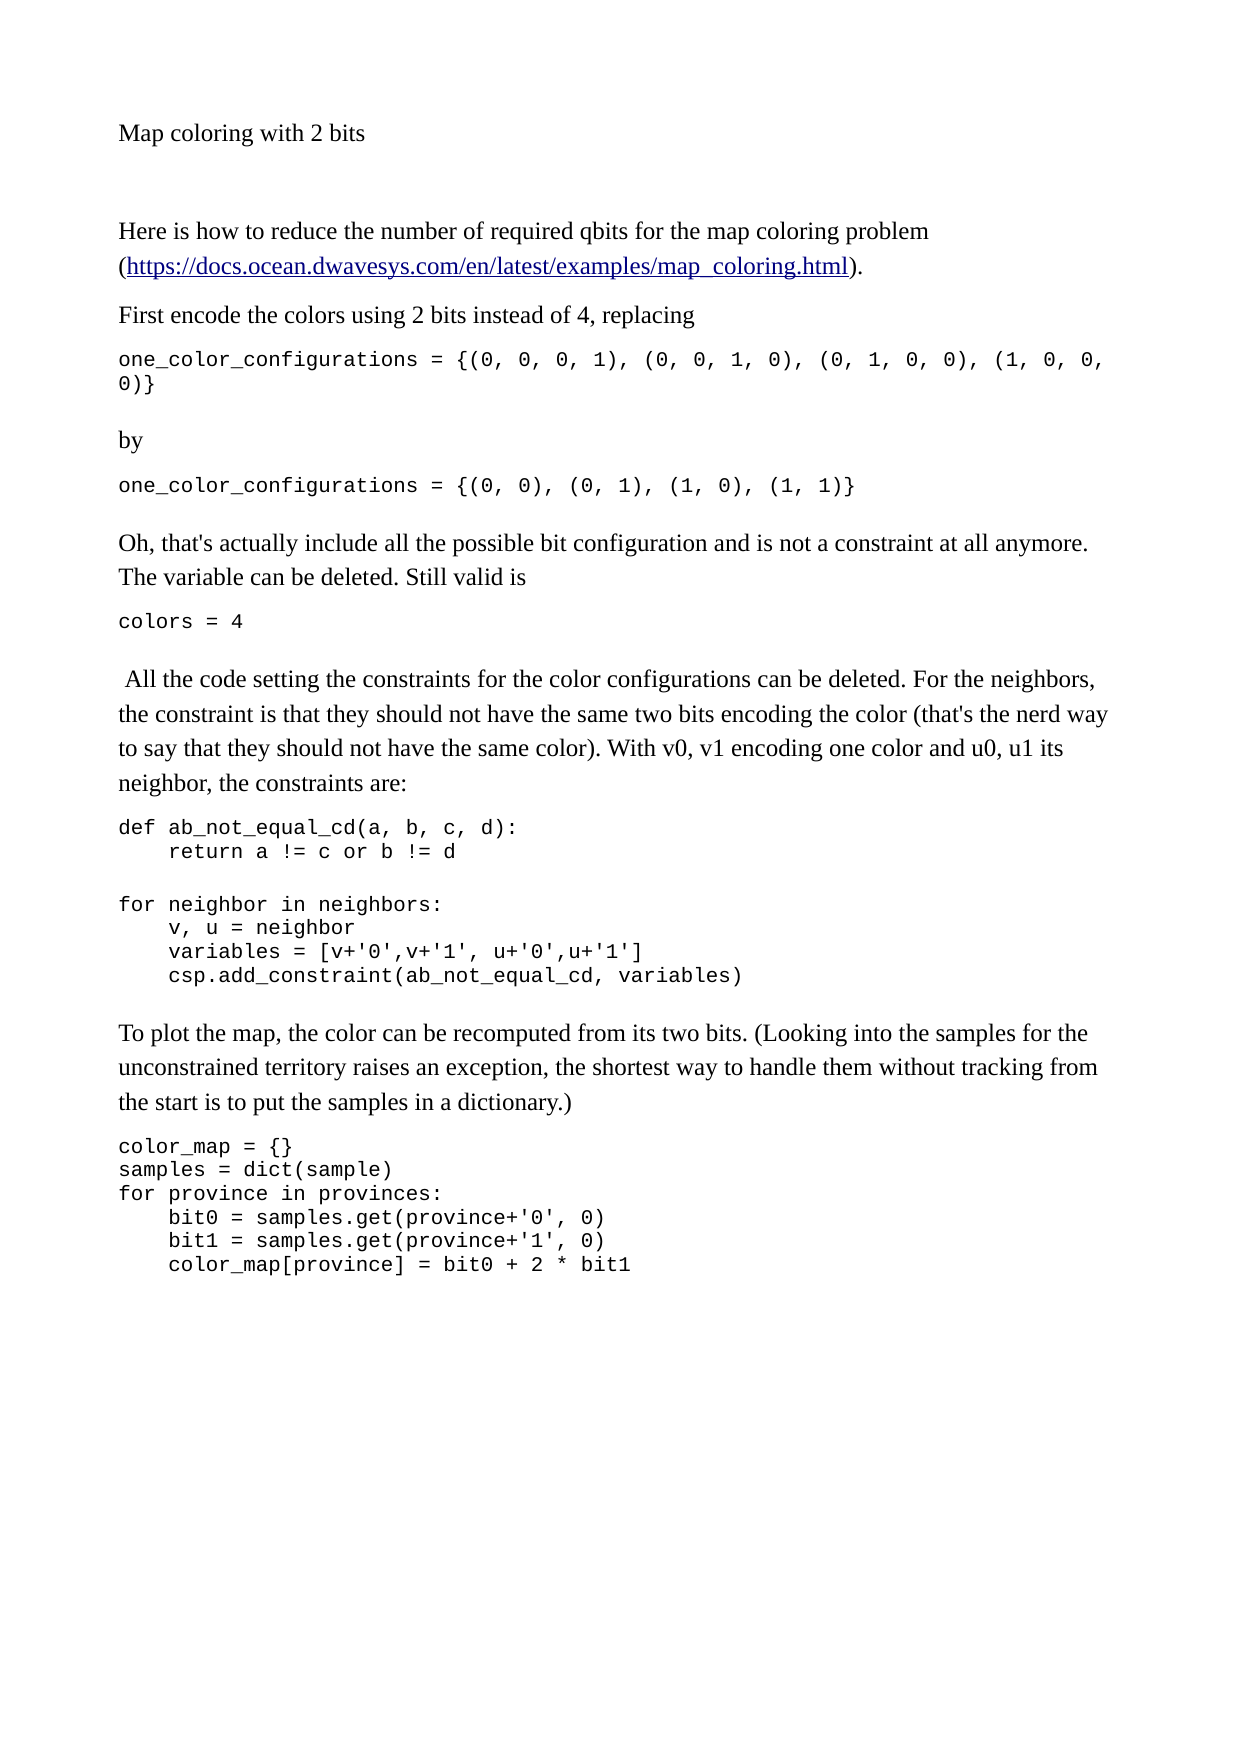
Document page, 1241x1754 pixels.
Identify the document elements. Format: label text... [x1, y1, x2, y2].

text v, u = neighbor [118, 917, 1122, 941]
text one_color_configurations = {(0, 0), (0, 1), (1, 0), (1, 1)} [118, 475, 1122, 498]
text color_map = {} [118, 1136, 1122, 1159]
text variables = [v+'0',v+'1', u+'0',u+'1'] [118, 941, 1122, 965]
text for province in provinces: [118, 1183, 1122, 1207]
text First encode the colors using 2 bits instead of 4, replacing [118, 300, 1122, 328]
text samples = dict(sample) [118, 1159, 1122, 1183]
text colors = 4 [118, 611, 1122, 635]
text by [118, 426, 1122, 454]
text Oh, that's actually include all the possible bit configuration and is not a constraint at all anymore. The variable can be deleted. Still valid is [118, 528, 1122, 591]
text csp.add_constraint(ab_not_equal_cd, variables) [118, 965, 1122, 988]
text one_color_configurations = {(0, 0, 0, 1), (0, 0, 1, 0), (0, 1, 0, 0), (1, 0, 0, 0)} [118, 349, 1122, 396]
text All the code setting the constraints for the color configurations can be deleted. For the neighbors, the constraint is that they should not have the same two bits encoding the color (that's the nerd way to say that they should not have the same color). With v0, v1 encoding one color and u0, u1 its neighbor, the constraints are: [118, 664, 1122, 797]
text color_map[province] = bit0 + 2 * bit1 [118, 1254, 1122, 1278]
text Here is how to reduce the number of required qbits for the map coloring problem (https://docs.ocean.dwavesys.com/en/latest/examples/map_coloring.html). [118, 216, 1122, 279]
text To plot the map, the color can be recomputed from its two bits. (Looking into the samples for the unconstrained territory raises an exception, the shortest way to handle them without tracking from the start is to put the samples in a dictionary.) [118, 1018, 1122, 1116]
text def ab_not_equal_cd(a, b, c, d): [118, 817, 1122, 841]
text bit1 = samples.get(province+'1', 0) [118, 1230, 1122, 1254]
text return a != c or b != d [118, 841, 1122, 864]
text Map coloring with 2 bits [118, 118, 1122, 147]
text for neighbor in neighbors: [118, 894, 1122, 917]
text bit0 = samples.get(province+'0', 0) [118, 1207, 1122, 1230]
